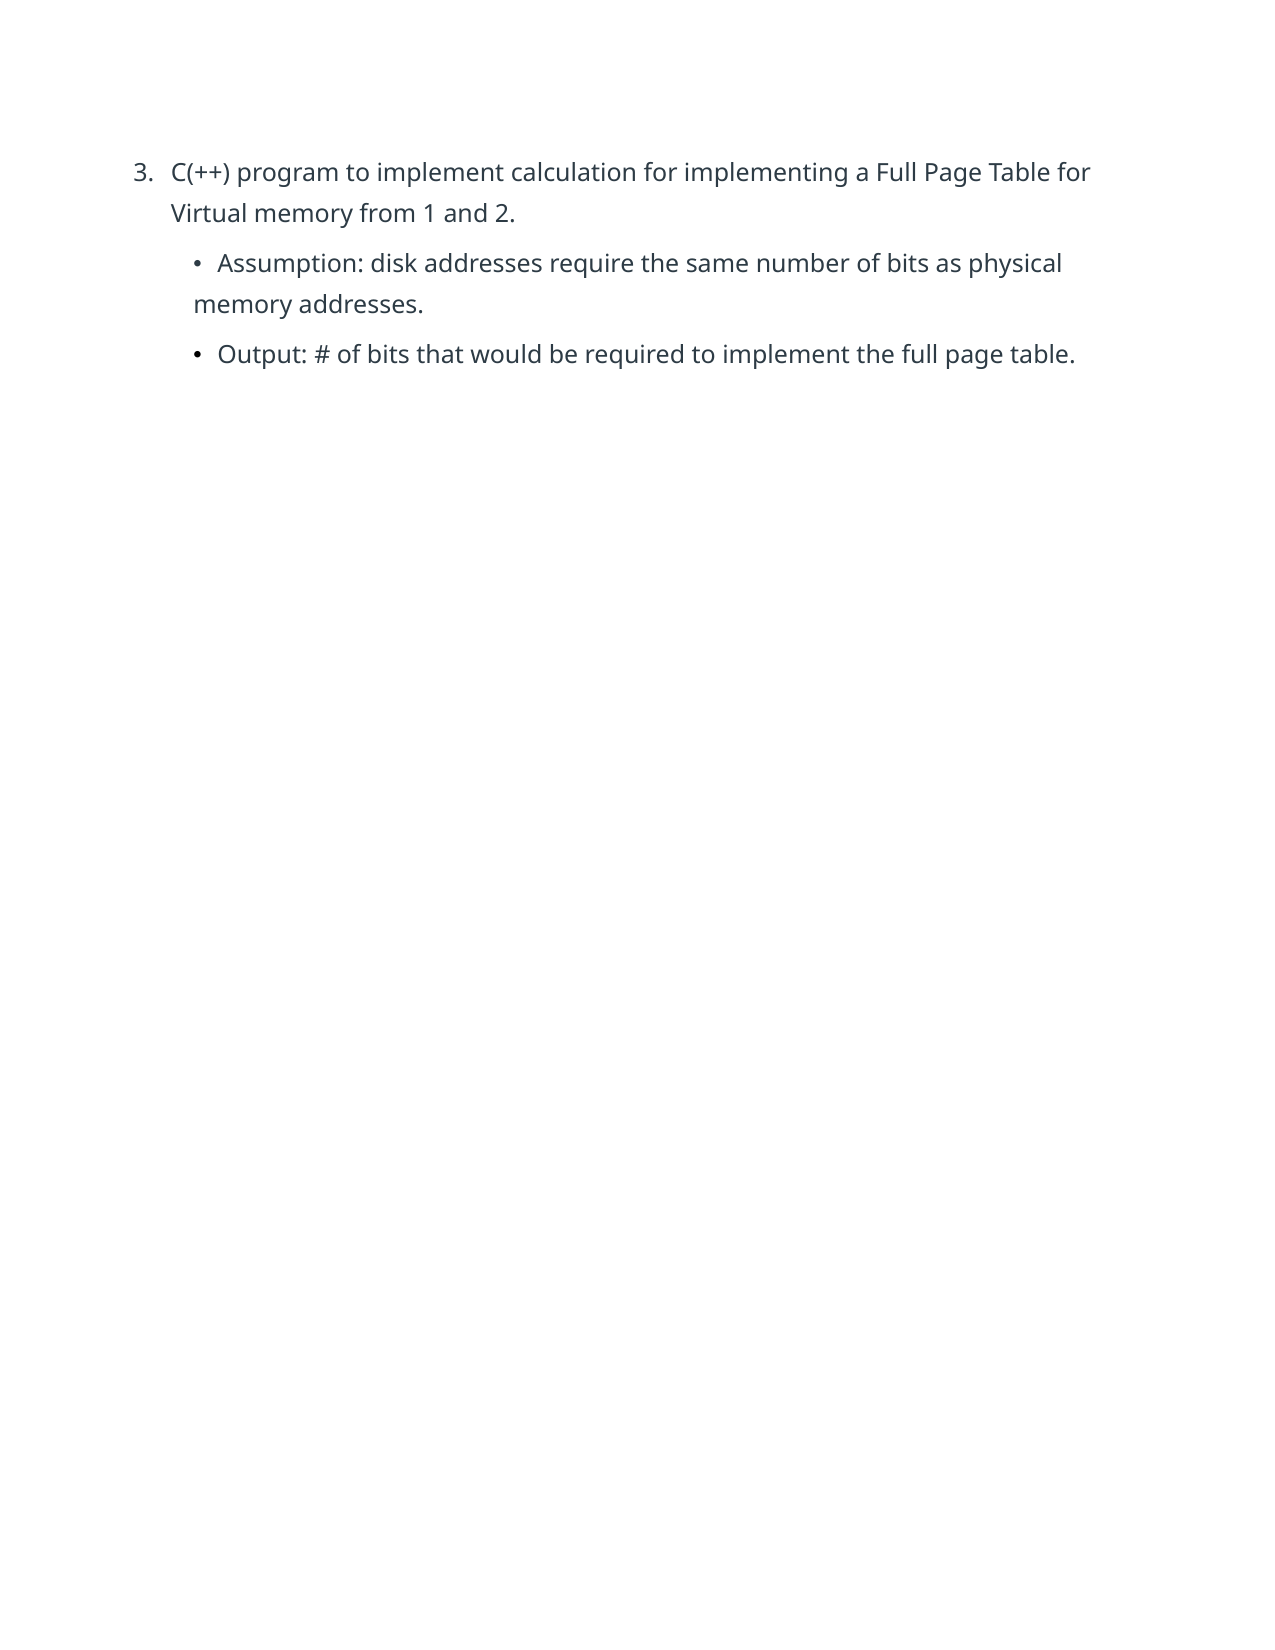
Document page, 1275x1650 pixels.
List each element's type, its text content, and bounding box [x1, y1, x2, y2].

list Assumption: disk addresses require the same number of bits as physical memory addresses. [118, 246, 1157, 321]
list C(++) program to implement calculation for implementing a Full Page Table for Virtual memory from 1 and 2. [133, 155, 1157, 229]
list Output: # of bits that would be required to implement the full page table. [118, 337, 1157, 371]
